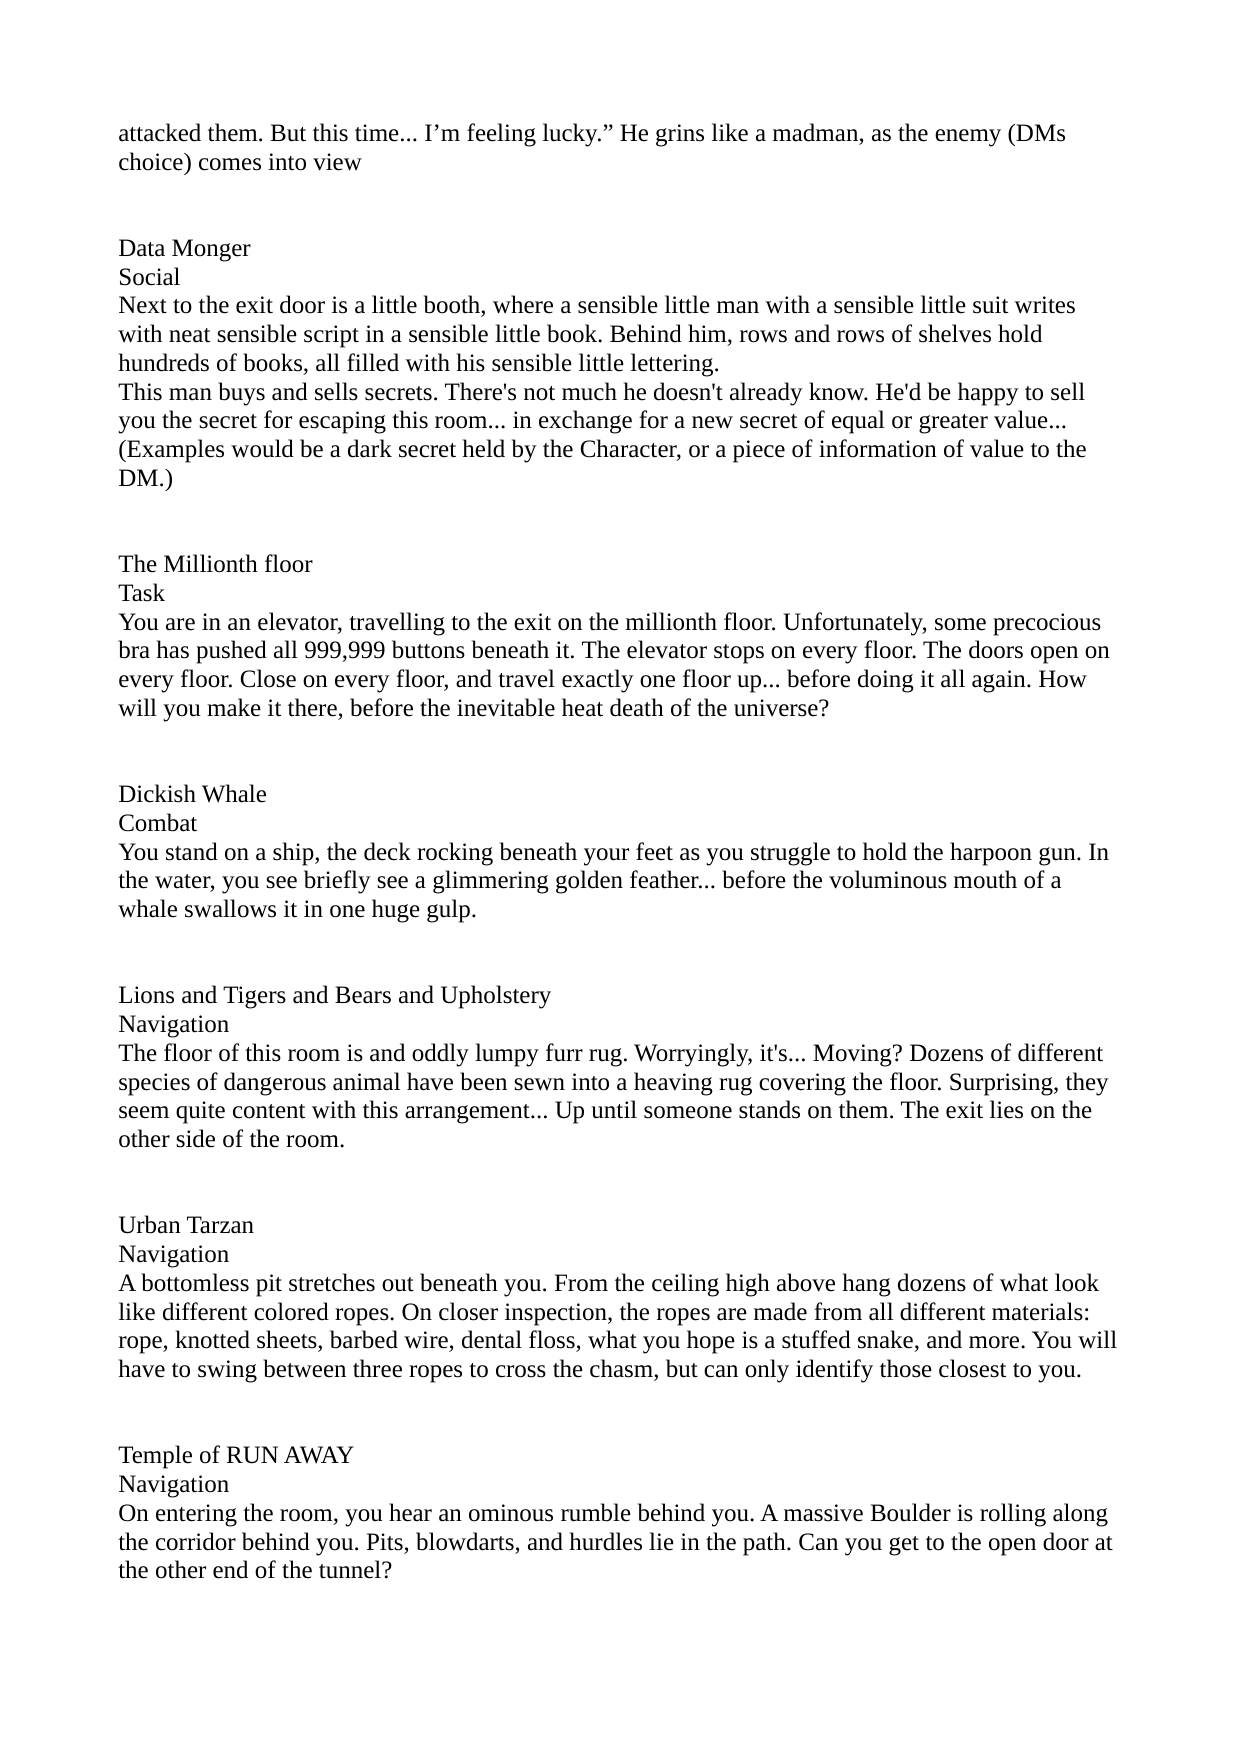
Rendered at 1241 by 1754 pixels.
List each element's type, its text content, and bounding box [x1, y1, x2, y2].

text Task [118, 578, 1122, 607]
text (Examples would be a dark secret held by the Character, or a piece of information of value to the DM.) [118, 434, 1122, 492]
text Navigation [118, 1009, 1122, 1038]
text This man buys and sells secrets. There's not much he doesn't already know. He'd be happy to sell you the secret for escaping this room... in exchange for a new secret of equal or greater value... [118, 377, 1122, 434]
text Dickish Whale [118, 779, 1122, 808]
text Temple of RUN AWAY [118, 1441, 1122, 1469]
text On entering the room, you hear an ominous rumble behind you. A massive Boulder is rolling along the corridor behind you. Pits, blowdarts, and hurdles lie in the path. Can you get to the open door at the other end of the tunnel? [118, 1498, 1122, 1584]
text Combat [118, 808, 1122, 837]
text Data Monger [118, 233, 1122, 262]
text You stand on a ship, the deck rocking beneath your feet as you struggle to hold the harpoon gun. In the water, you see briefly see a glimmering golden feather... before the voluminous mouth of a whale swallows it in one huge gulp. [118, 837, 1122, 923]
text The floor of this room is and oddly lumpy furr rug. Worryingly, it's... Moving? Dozens of different species of dangerous animal have been sewn into a heaving rug covering the floor. Surprising, they seem quite content with this arrangement... Up until someone stands on them. The exit lies on the other side of the room. [118, 1038, 1122, 1153]
text Navigation [118, 1469, 1122, 1498]
text Lions and Tigers and Bears and Upholstery [118, 981, 1122, 1009]
text Urban Tarzan [118, 1211, 1122, 1239]
text You are in an elevator, travelling to the exit on the millionth floor. Unfortunately, some precocious bra has pushed all 999,999 buttons beneath it. The elevator stops on every floor. The doors open on every floor. Close on every floor, and travel exactly one floor up... before doing it all again. How will you make it there, before the inevitable heat death of the universe? [118, 607, 1122, 722]
text Social [118, 262, 1122, 291]
text attacked them. But this time... I’m feeling lucky.” He grins like a madman, as the enemy (DMs choice) comes into view [118, 118, 1122, 176]
text Next to the exit door is a little booth, where a sensible little man with a sensible little suit writes with neat sensible script in a sensible little book. Behind him, rows and rows of shelves hold hundreds of books, all filled with his sensible little lettering. [118, 291, 1122, 377]
text Navigation A bottomless pit stretches out beneath you. From the ceiling high above hang dozens of what look like different colored ropes. On closer inspection, the ropes are made from all different materials: rope, knotted sheets, barbed wire, dental floss, what you hope is a stuffed snake, and more. You will have to swing between three ropes to cross the chasm, but can only identify those closest to you. [118, 1239, 1122, 1383]
text The Millionth floor [118, 549, 1122, 578]
